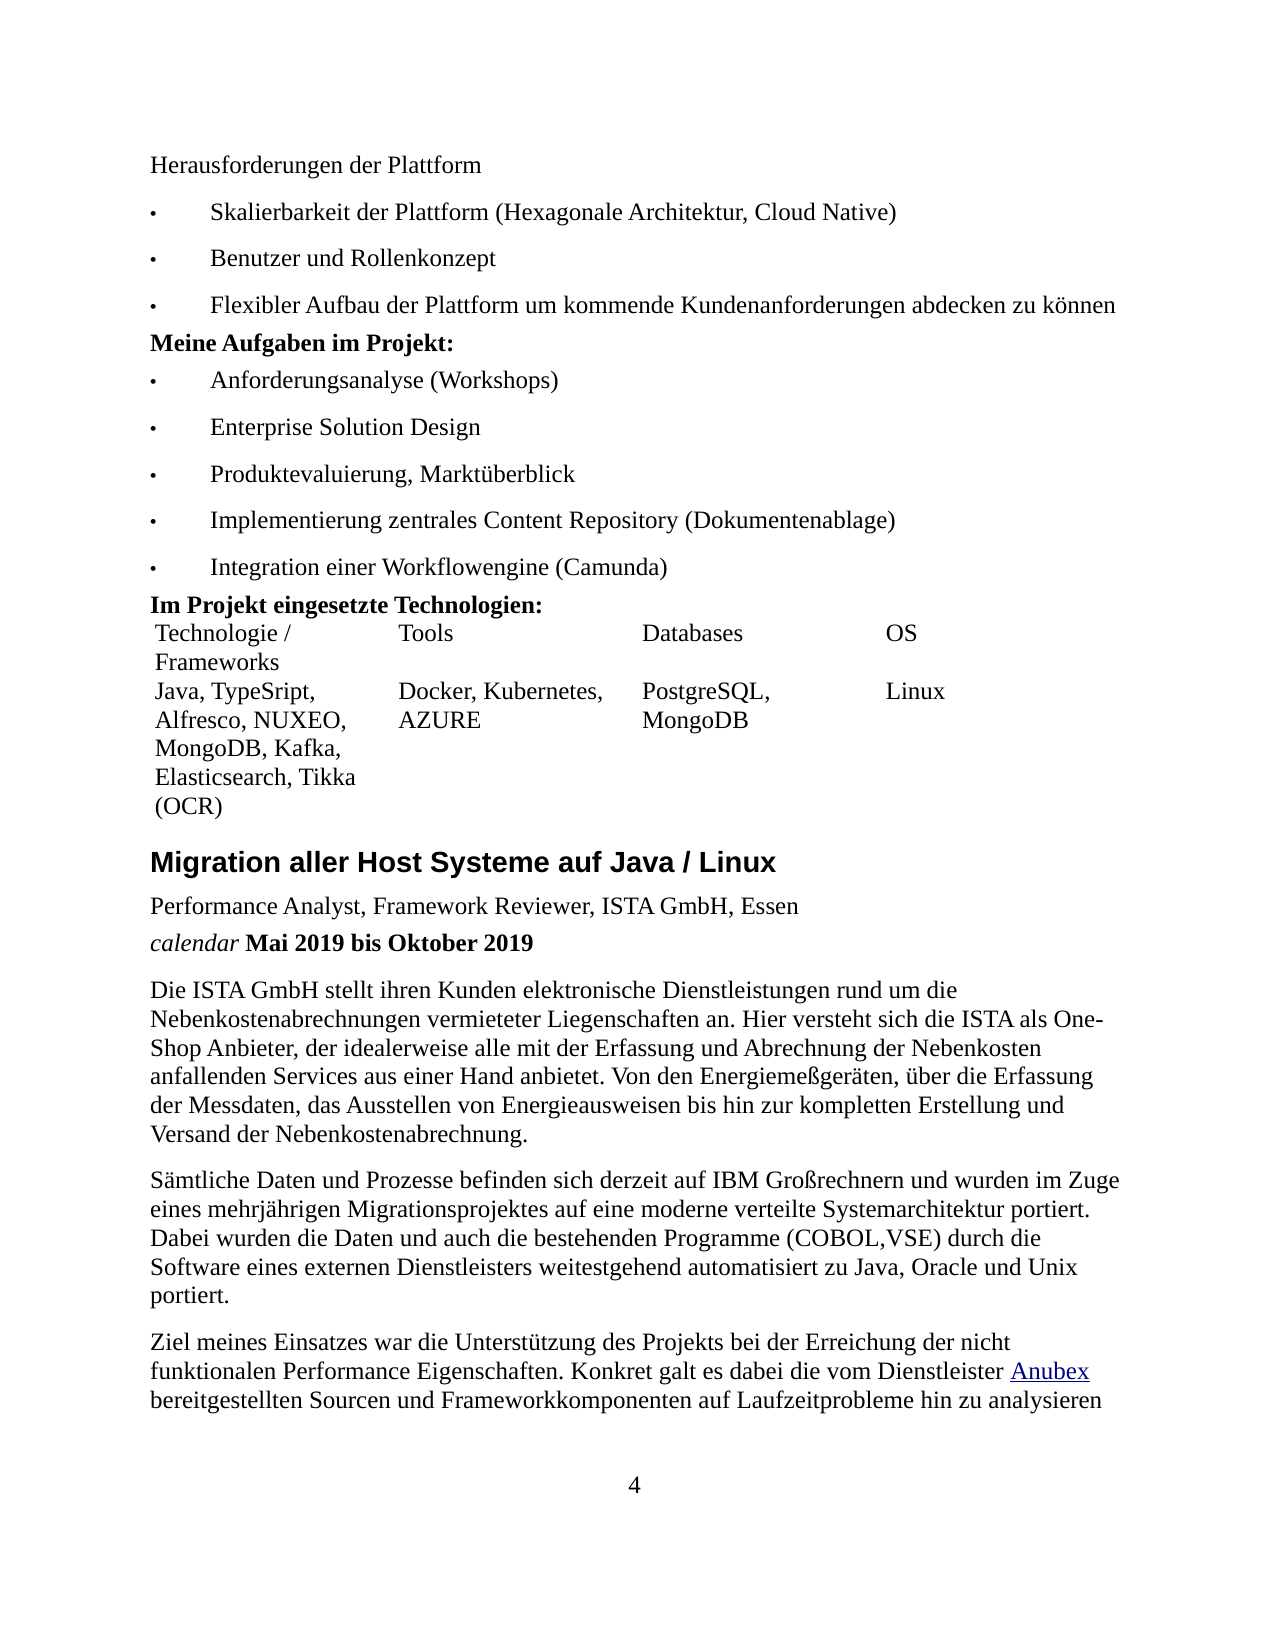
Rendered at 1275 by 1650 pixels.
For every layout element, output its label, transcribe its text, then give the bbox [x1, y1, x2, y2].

list Benutzer und Rollenkonzept [150, 243, 1125, 272]
list Produktevaluierung, Marktüberblick [150, 459, 1125, 487]
list Anforderungsanalyse (Workshops) [150, 365, 1125, 394]
text Herausforderungen der Plattform [150, 150, 1125, 179]
text Im Projekt eingesetzte Technologien: [150, 590, 1125, 618]
text Ziel meines Einsatzes war die Unterstützung des Projekts bei der Erreichung der nicht funktionalen Performance Eigenschaften. Konkret galt es dabei die vom Dienstleister Anubex bereitgestellten Sourcen und Frameworkkomponenten auf Laufzeitprobleme hin zu analysieren [150, 1327, 1125, 1413]
table_header Databases [638, 619, 881, 676]
text Meine Aufgaben im Projekt: [150, 328, 1125, 356]
list Integration einer Workflowengine (Camunda) [150, 552, 1125, 581]
text calendar Mai 2019 bis Oktober 2019 [150, 928, 1125, 957]
table_header Technologie / Frameworks [150, 619, 394, 676]
text Performance Analyst, Framework Reviewer, ISTA GmbH, Essen [150, 891, 1125, 919]
list Skalierbarkeit der Plattform (Hexagonale Architektur, Cloud Native) [150, 197, 1125, 225]
table_header OS [881, 619, 1125, 676]
list Flexibler Aufbau der Plattform um kommende Kundenanforderungen abdecken zu können [150, 290, 1125, 319]
list Enterprise Solution Design [150, 412, 1125, 441]
table_cell PostgreSQL, MongoDB [638, 676, 881, 820]
text Die ISTA GmbH stellt ihren Kunden elektronische Dienstleistungen rund um die Nebenkostenabrechnungen vermieteter Liegenschaften an. Hier versteht sich die ISTA als One-Shop Anbieter, der idealerweise alle mit der Erfassung und Abrechnung der Nebenkosten anfallenden Services aus einer Hand anbietet. Von den Energiemeßgeräten, über die Erfassung der Messdaten, das Ausstellen von Energieausweisen bis hin zur kompletten Erstellung und Versand der Nebenkostenabrechnung. [150, 975, 1125, 1148]
text Sämtliche Daten und Prozesse befinden sich derzeit auf IBM Großrechnern und wurden im Zuge eines mehrjährigen Migrationsprojektes auf eine moderne verteilte Systemarchitektur portiert. Dabei wurden die Daten und auch die bestehenden Programme (COBOL,VSE) durch die Software eines externen Dienstleisters weitestgehend automatisiert zu Java, Oracle und Unix portiert. [150, 1166, 1125, 1309]
table_cell Java, TypeSript, Alfresco, NUXEO, MongoDB, Kafka, Elasticsearch, Tikka (OCR) [150, 676, 394, 820]
table_cell Linux [881, 676, 1125, 820]
subtitle Migration aller Host Systeme auf Java / Linux [150, 845, 1125, 878]
list Implementierung zentrales Content Repository (Dokumentenablage) [150, 505, 1125, 534]
table_cell Docker, Kubernetes, AZURE [394, 676, 637, 820]
table_header Tools [394, 619, 637, 676]
